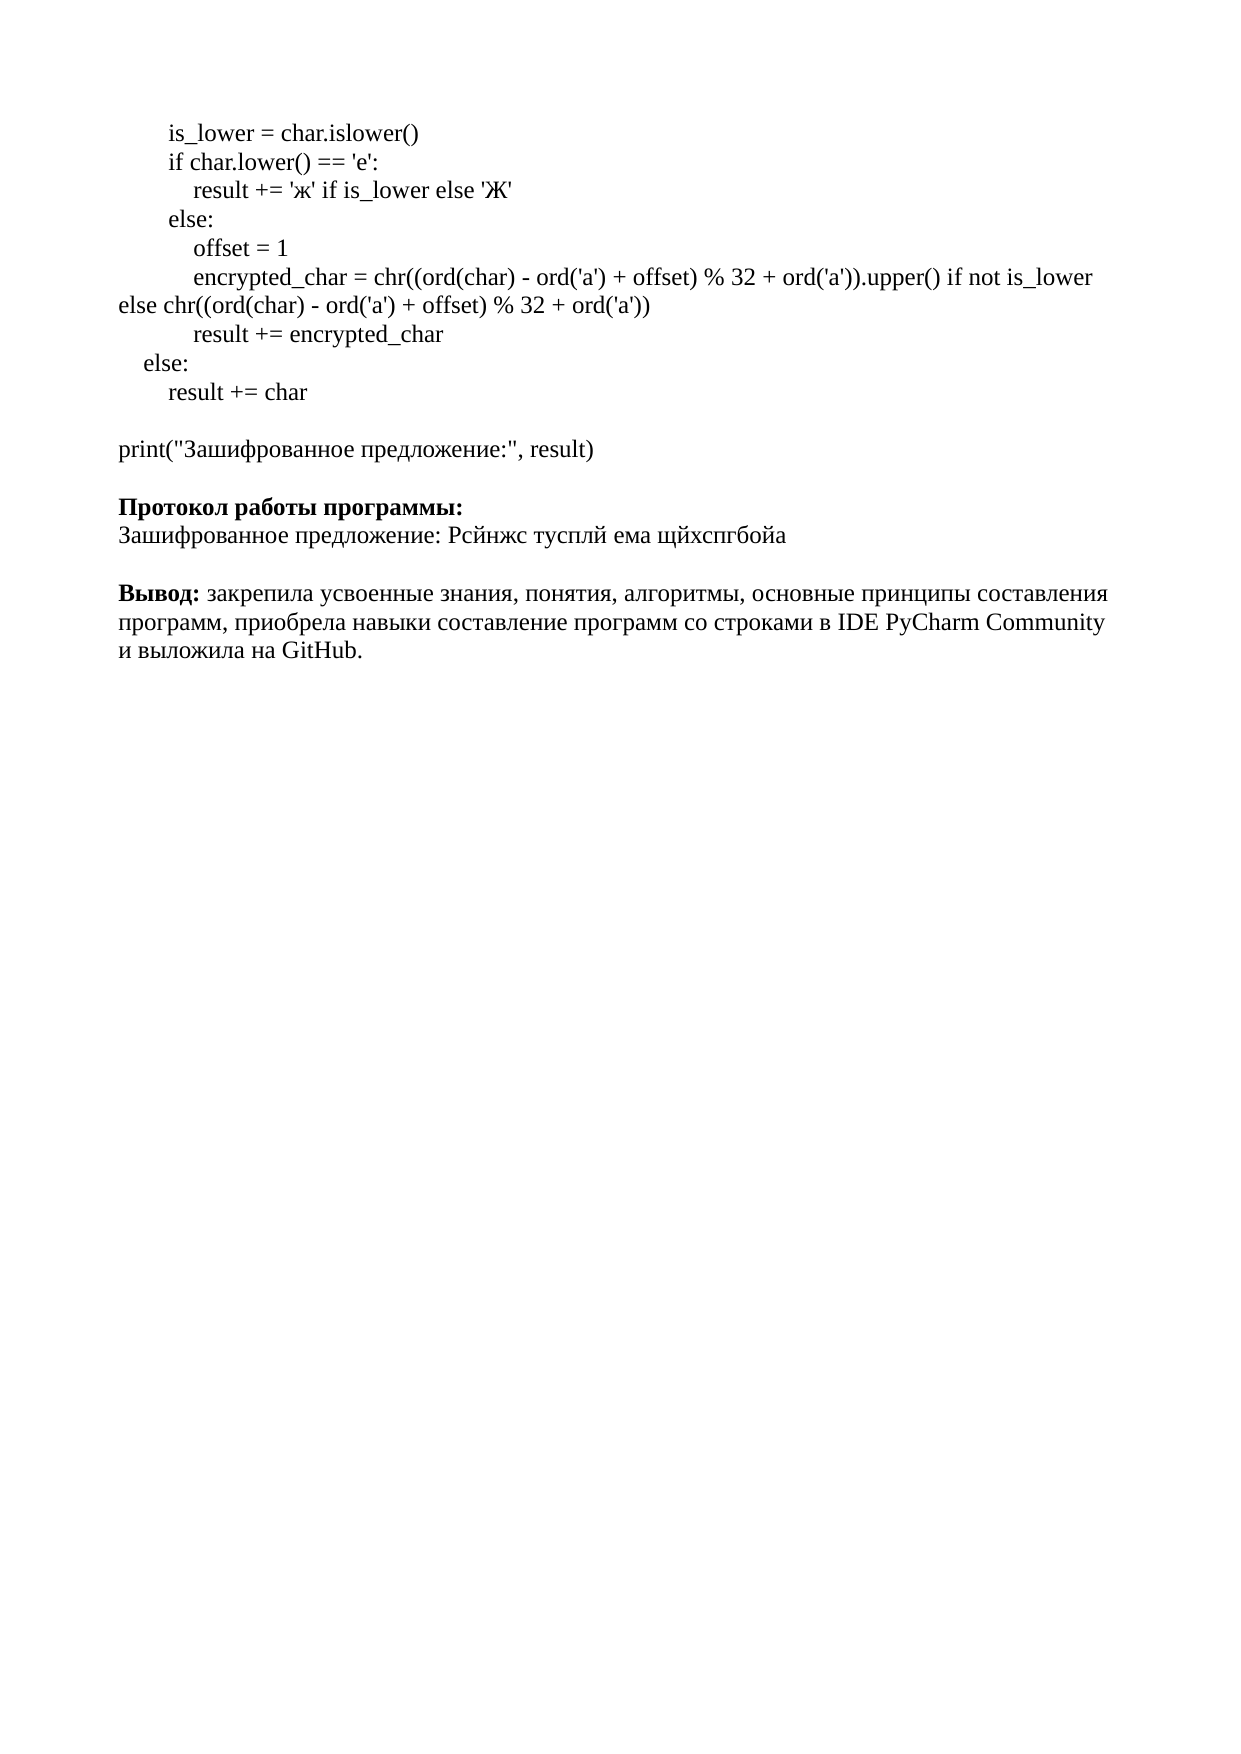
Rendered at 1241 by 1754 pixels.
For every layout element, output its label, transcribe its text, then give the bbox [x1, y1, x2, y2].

text Вывод: закрепила усвоенные знания, понятия, алгоритмы, основные принципы составления программ, приобрела навыки составление программ со строками в IDE PyCharm Community и выложила на GitHub. [118, 578, 1122, 664]
text Протокол работы программы: [118, 492, 1122, 521]
text is_lower = char.islower() if char.lower() == 'е': result += 'ж' if is_lower else 'Ж' else: offset = 1 encrypted_char = chr((ord(char) - ord('а') + offset) % 32 + ord('а')).upper() if not is_lower else chr((ord(char) - ord('а') + offset) % 32 + ord('а')) result += encrypted_char else: result += char print("Зашифрованное предложение:", result) [118, 118, 1122, 463]
text Зашифрованное предложение: Рсйнжс тусплй ема щйхспгбойа [118, 521, 1122, 549]
